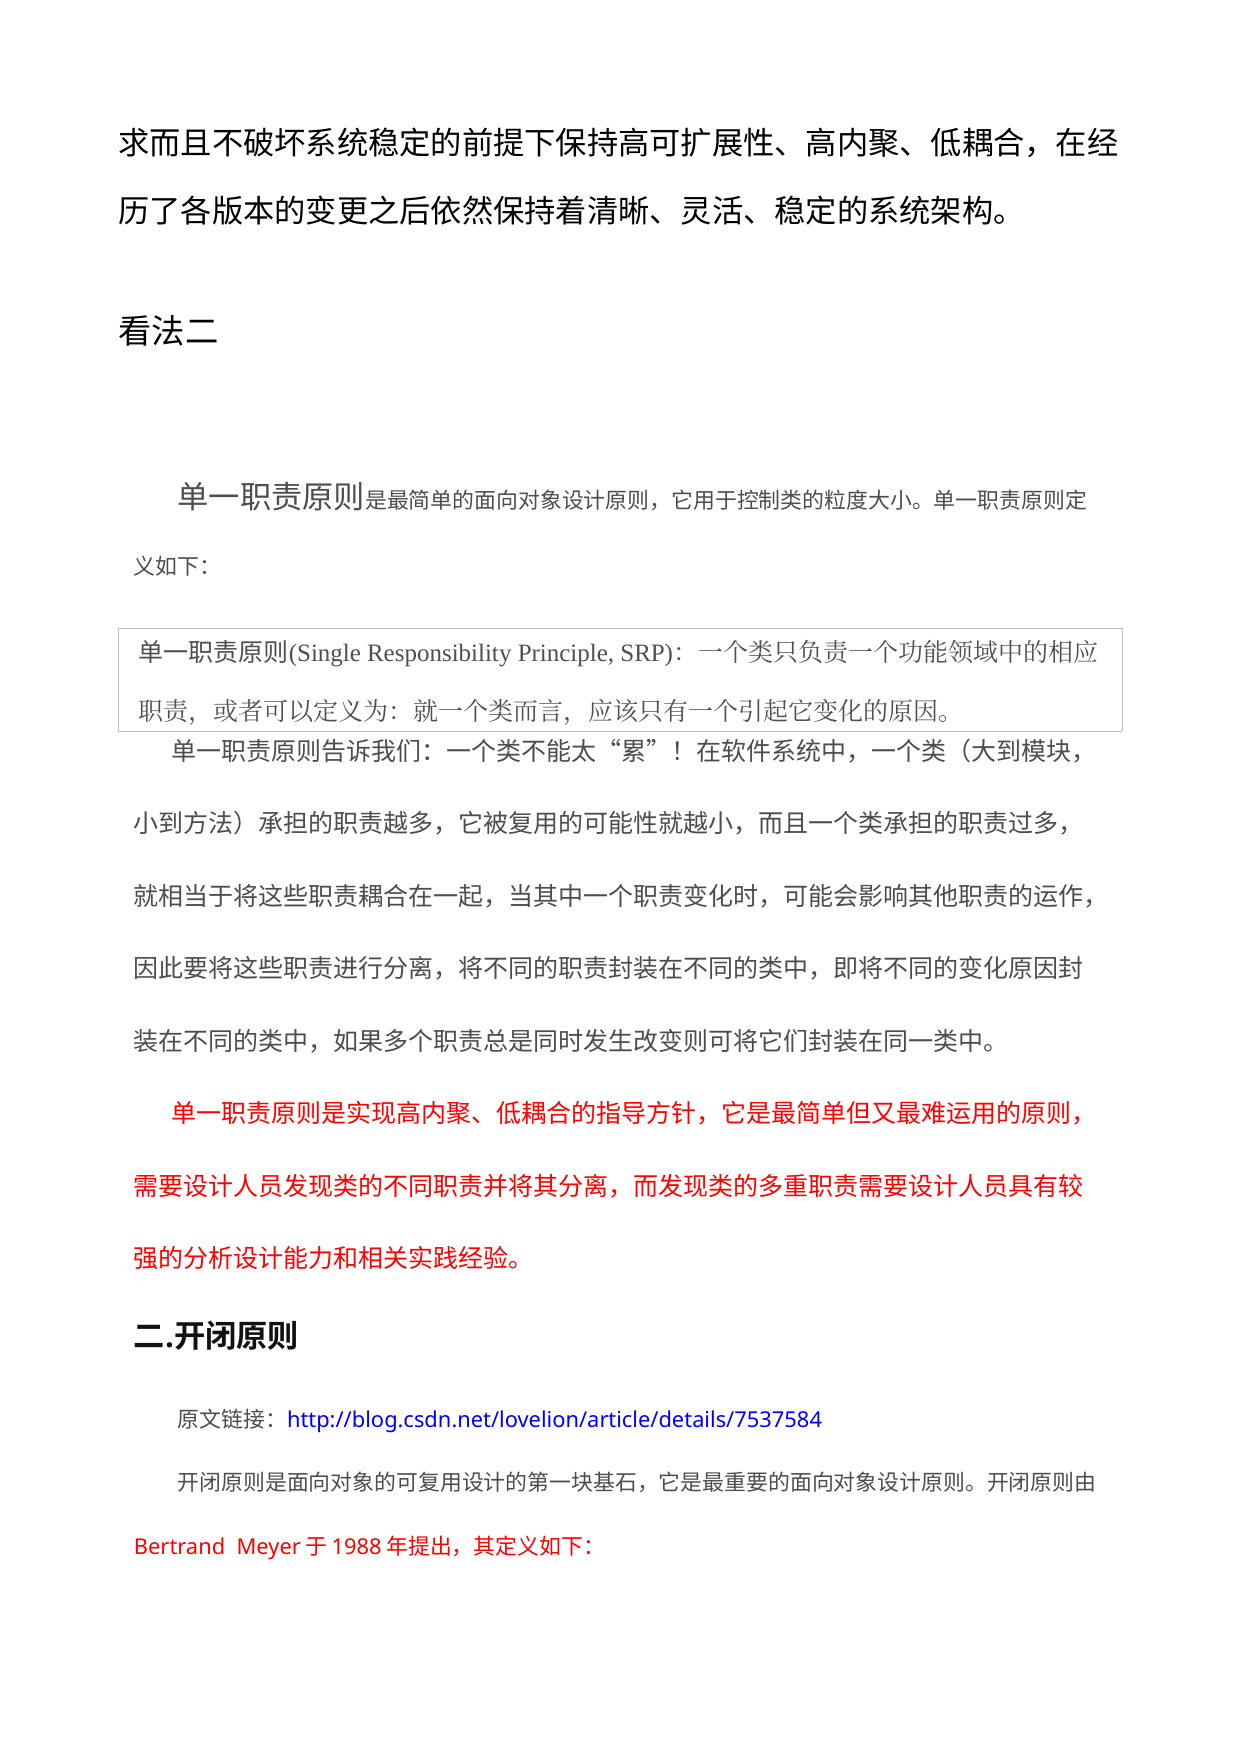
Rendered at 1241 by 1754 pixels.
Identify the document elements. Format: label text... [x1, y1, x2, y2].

text 单一职责原则是最简单的面向对象设计原则，它用于控制类的粒度大小。单一职责原则定义如下： [134, 472, 1106, 580]
text 开闭原则是面向对象的可复用设计的第一块基石，它是最重要的面向对象设计原则。开闭原则由Bertrand Meyer于1988年提出，其定义如下： [134, 1465, 1106, 1560]
text 看法二 [118, 305, 1122, 353]
text 单一职责原则是实现高内聚、低耦合的指导方针，它是最简单但又最难运用的原则，需要设计人员发现类的不同职责并将其分离，而发现类的多重职责需要设计人员具有较强的分析设计能力和相关实践经验。 [134, 1093, 1106, 1275]
text 单一职责原则告诉我们：一个类不能太“累”！在软件系统中，一个类（大到模块，小到方法）承担的职责越多，它被复用的可能性就越小，而且一个类承担的职责过多，就相当于将这些职责耦合在一起，当其中一个职责变化时，可能会影响其他职责的运作，因此要将这些职责进行分离，将不同的职责封装在不同的类中，即将不同的变化原因封装在不同的类中，如果多个职责总是同时发生改变则可将它们封装在同一类中。 [134, 732, 1106, 1057]
subtitle 一.单一职责原则 [118, 398, 1122, 428]
subtitle 二.开闭原则 [134, 1311, 1106, 1356]
table_header 单一职责原则(Single Responsibility Principle, SRP)：一个类只负责一个功能领域中的相应职责，或者可以定义为：就一个类而言，应该只有一个引起它变化的原因。 [119, 629, 1122, 731]
text 求而且不破坏系统稳定的前提下保持高可扩展性、高内聚、低耦合，在经历了各版本的变更之后依然保持着清晰、灵活、稳定的系统架构。 [118, 118, 1122, 231]
text 原文链接：http://blog.csdn.net/lovelion/article/details/7537584 [134, 1402, 1106, 1433]
